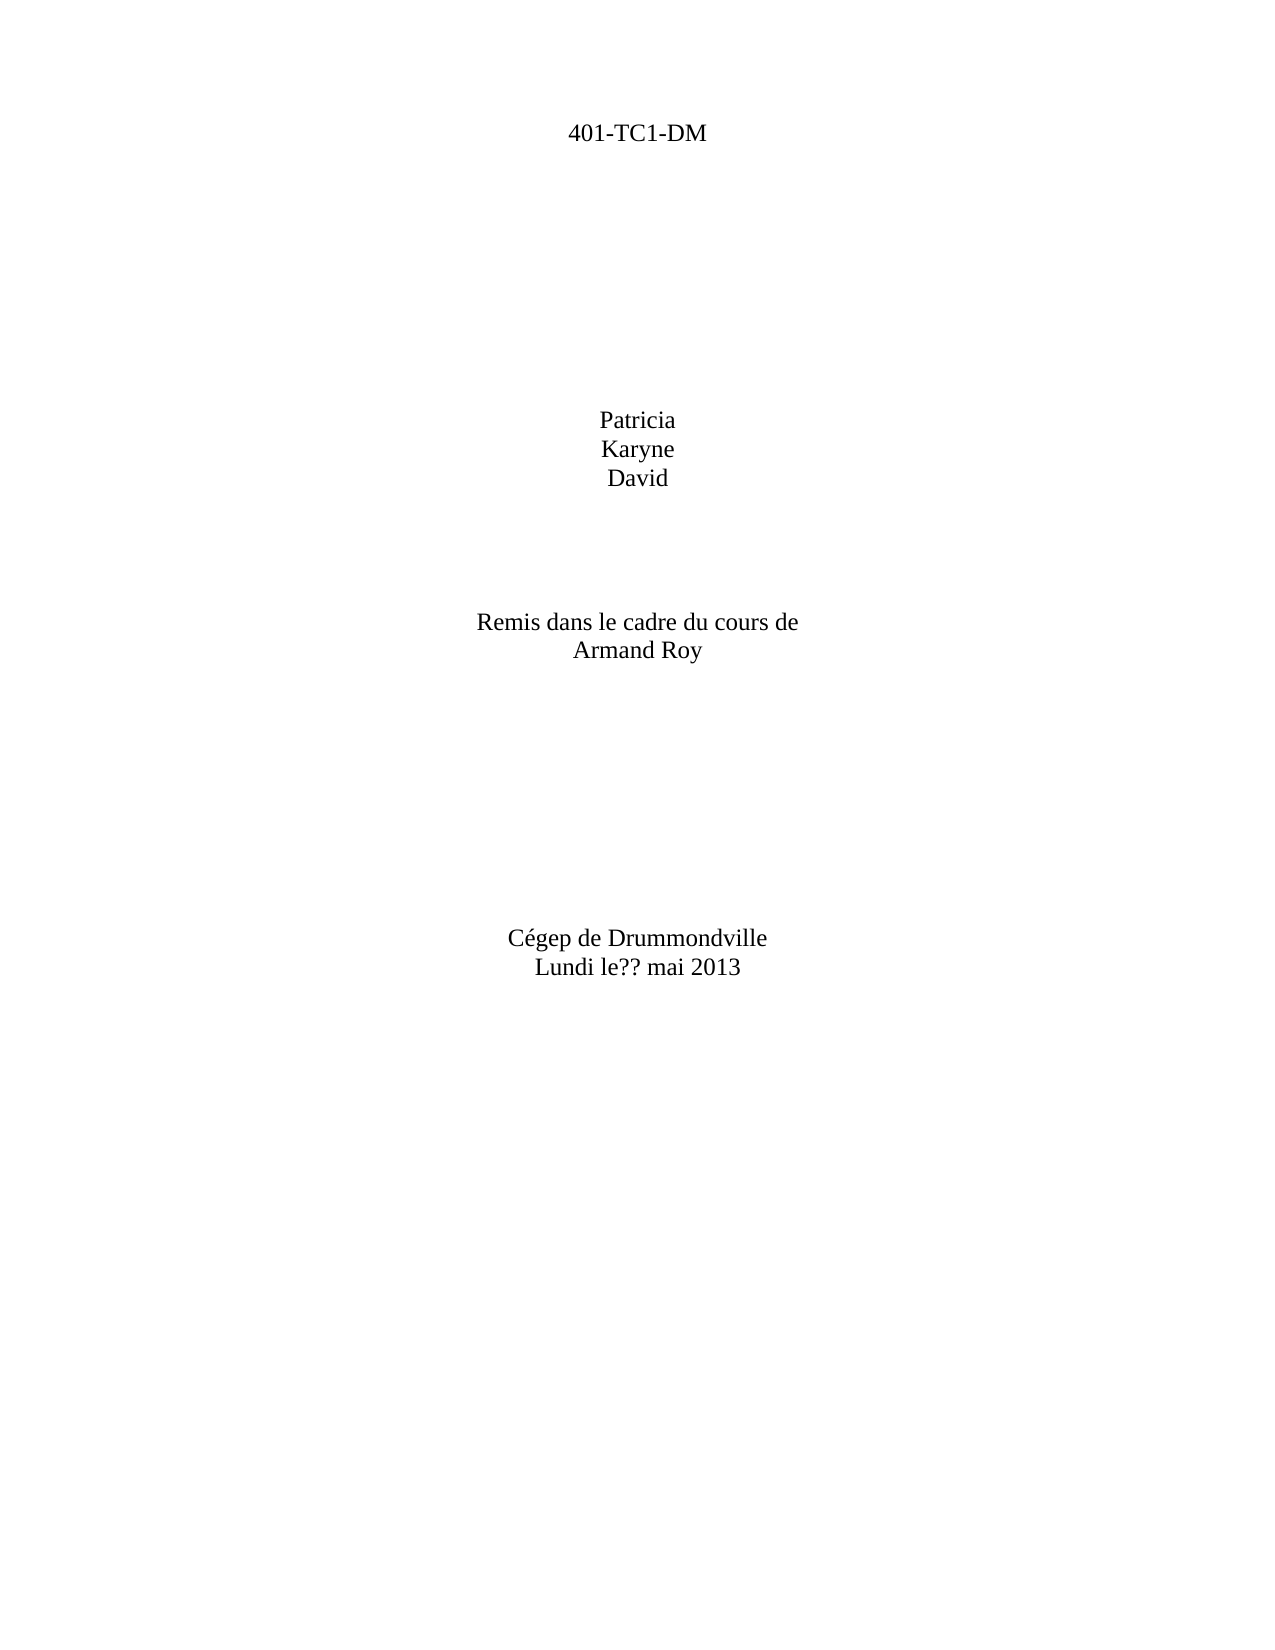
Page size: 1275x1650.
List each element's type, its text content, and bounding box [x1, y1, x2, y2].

text Patricia [118, 406, 1157, 434]
text Cégep de Drummondville [118, 923, 1157, 952]
text David [118, 463, 1157, 492]
text Remis dans le cadre du cours de [118, 607, 1157, 636]
text Karyne [118, 434, 1157, 463]
text Armand Roy [118, 636, 1157, 664]
text Lundi le?? mai 2013 [118, 952, 1157, 981]
text 401-TC1-DM [118, 118, 1157, 147]
